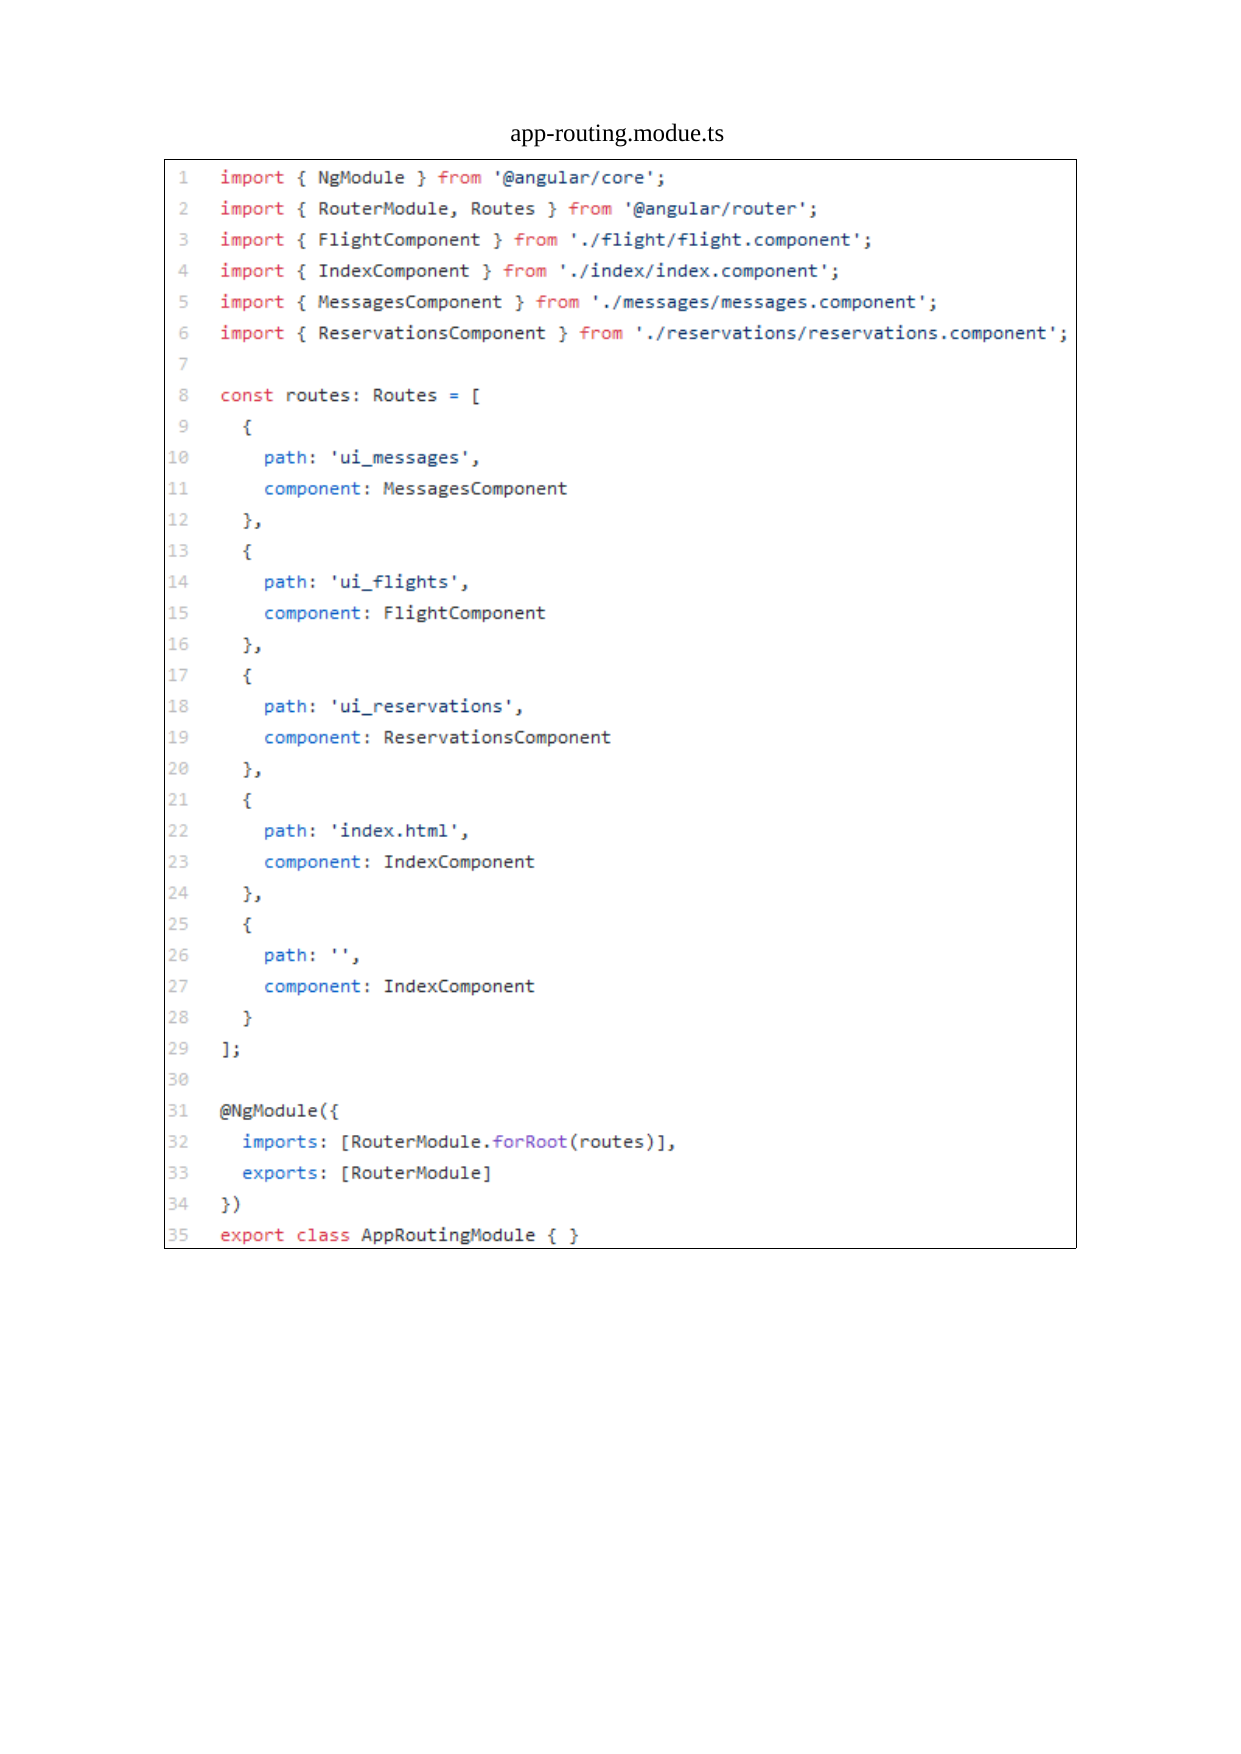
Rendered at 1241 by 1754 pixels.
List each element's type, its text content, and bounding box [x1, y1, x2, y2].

text app-routing.modue.ts [118, 118, 1122, 147]
picture [166, 162, 1074, 1246]
